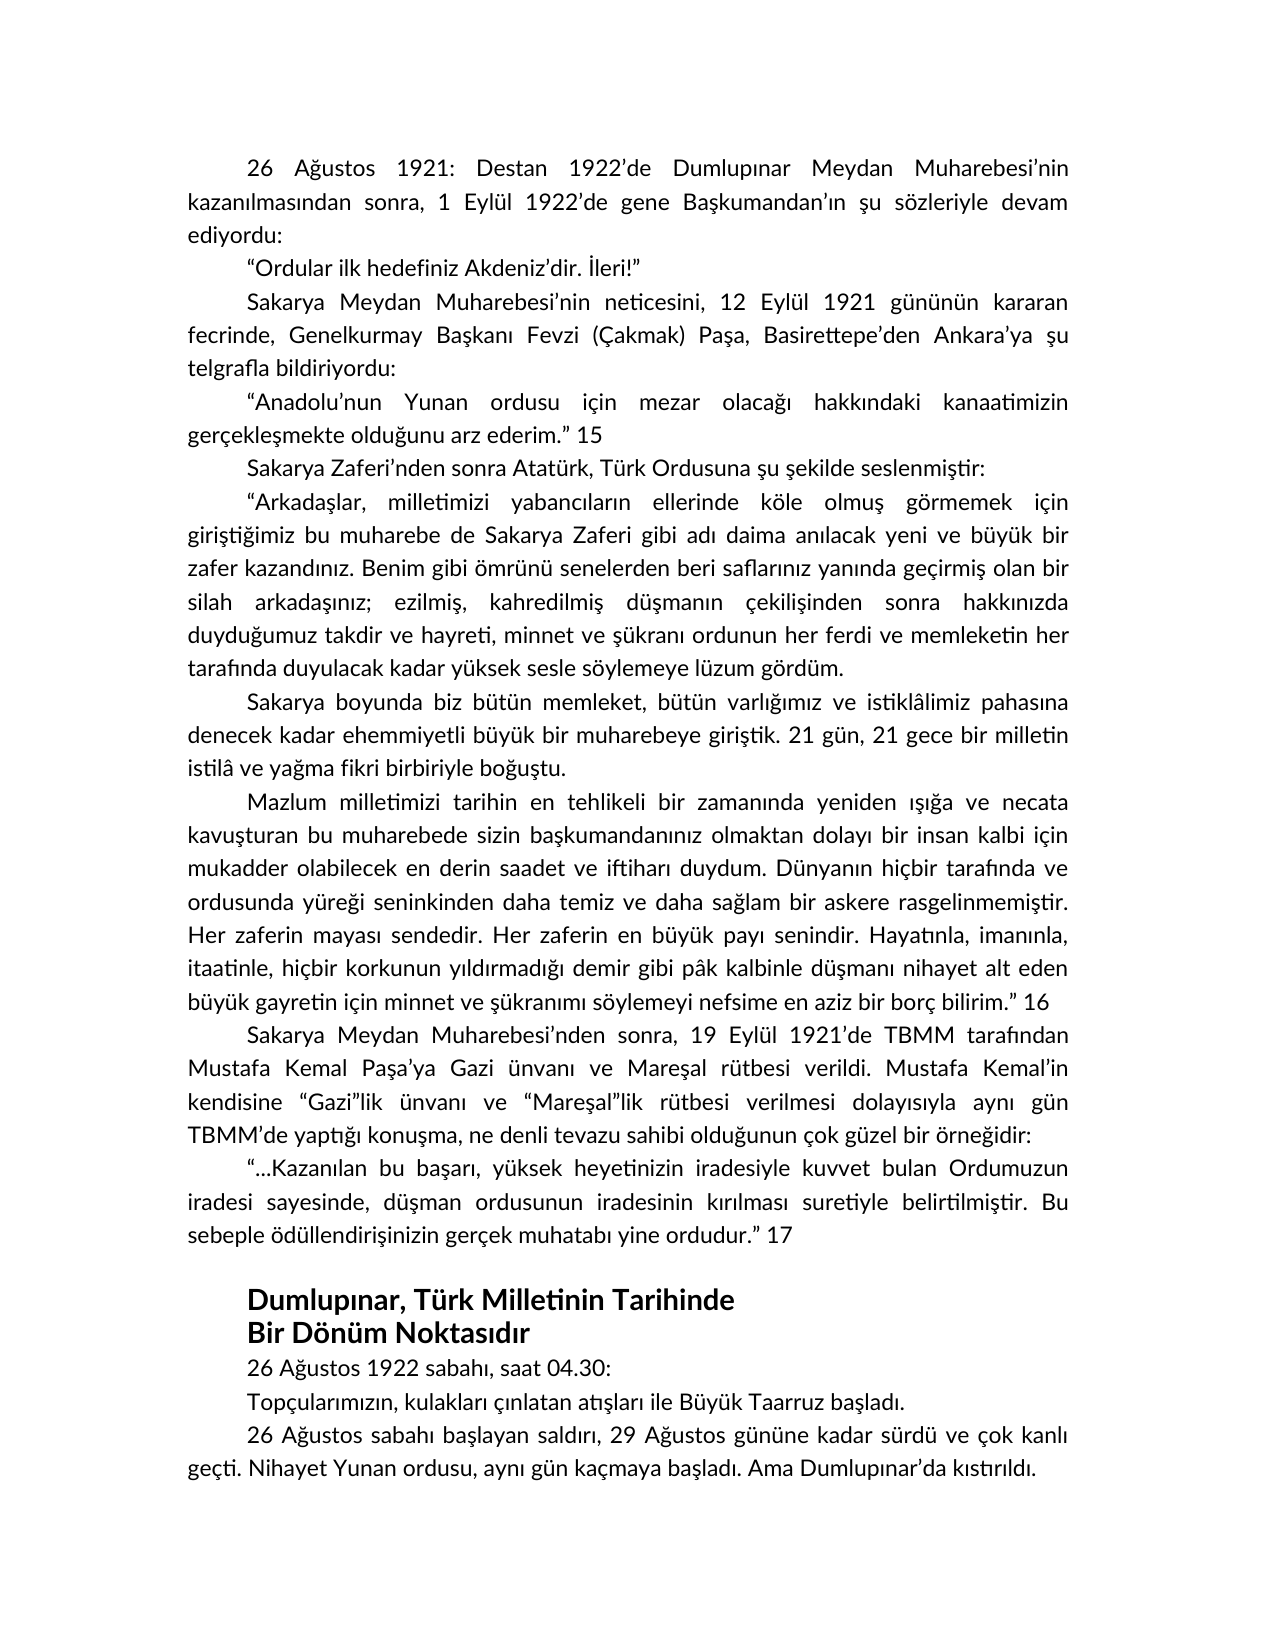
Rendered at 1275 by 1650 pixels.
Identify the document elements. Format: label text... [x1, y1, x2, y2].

text Mazlum milletimizi tarihin en tehlikeli bir zamanında yeniden ışığa ve necata kavuşturan bu muharebede sizin başkumandanınız olmaktan dolayı bir insan kalbi için mukadder olabilecek en derin saadet ve iftiharı duydum. Dünyanın hiçbir tarafında ve ordusunda yüreği seninkinden daha temiz ve daha sağlam bir askere rasgelinmemiştir. Her zaferin mayası sendedir. Her zaferin en büyük payı senindir. Hayatınla, imanınla, itaatinle, hiçbir korkunun yıldırmadığı demir gibi pâk kalbinle düşmanı nihayet alt eden büyük gayretin için minnet ve şükranımı söylemeyi nefsime en aziz bir borç bilirim.” 16 [187, 783, 1070, 1017]
text Sakarya Meydan Muharebesi’nin neticesini, 12 Eylül 1921 gününün kararan fecrinde, Genelkurmay Başkanı Fevzi (Çakmak) Paşa, Basirettepe’den Ankara’ya şu telgrafla bildiriyordu: [187, 283, 1070, 383]
text Sakarya Meydan Muharebesi’nden sonra, 19 Eylül 1921’de TBMM tarafından Mustafa Kemal Paşa’ya Gazi ünvanı ve Mareşal rütbesi verildi. Mustafa Kemal’in kendisine “Gazi”lik ünvanı ve “Mareşal”lik rütbesi verilmesi dolayısıyla aynı gün TBMM’de yaptığı konuşma, ne denli tevazu sahibi olduğunun çok güzel bir örneğidir: [187, 1017, 1070, 1150]
text 26 Ağustos sabahı başlayan saldırı, 29 Ağustos gününe kadar sürdü ve çok kanlı geçti. Nihayet Yunan ordusu, aynı gün kaçmaya başladı. Ama Dumlupınar’da kıstırıldı. [187, 1417, 1070, 1483]
text “Anadolu’nun Yunan ordusu için mezar olacağı hakkındaki kanaatimizin gerçekleşmekte olduğunu arz ederim.” 15 [187, 383, 1070, 450]
text Sakarya boyunda biz bütün memleket, bütün varlığımız ve istiklâlimiz pahasına denecek kadar ehemmiyetli büyük bir muharebeye giriştik. 21 gün, 21 gece bir milletin istilâ ve yağma fikri birbiriyle boğuştu. [187, 683, 1070, 783]
text Dumlupınar, Türk Milletinin Tarihinde [187, 1283, 1070, 1317]
text “Arkadaşlar, milletimizi yabancıların ellerinde köle olmuş görmemek için giriştiğimiz bu muharebe de Sakarya Zaferi gibi adı daima anılacak yeni ve büyük bir zafer kazandınız. Benim gibi ömrünü senelerden beri saflarınız yanında geçirmiş olan bir silah arkadaşınız; ezilmiş, kahredilmiş düşmanın çekilişinden sonra hakkınızda duyduğumuz takdir ve hayreti, minnet ve şükranı ordunun her ferdi ve memleketin her tarafında duyulacak kadar yüksek sesle söylemeye lüzum gördüm. [187, 483, 1070, 683]
text Bir Dönüm Noktasıdır [187, 1317, 1070, 1350]
text Topçularımızın, kulakları çınlatan atışları ile Büyük Taarruz başladı. [187, 1383, 1070, 1417]
text Sakarya Zaferi’nden sonra Atatürk, Türk Ordusuna şu şekilde seslenmiştir: [187, 450, 1070, 483]
text 26 Ağustos 1922 sabahı, saat 04.30: [187, 1350, 1070, 1383]
text “Ordular ilk hedefiniz Akdeniz’dir. İleri!” [187, 250, 1070, 283]
text “...Kazanılan bu başarı, yüksek heyetinizin iradesiyle kuvvet bulan Ordumuzun iradesi sayesinde, düşman ordusunun iradesinin kırılması suretiyle belirtilmiştir. Bu sebeple ödüllendirişinizin gerçek muhatabı yine ordudur.” 17 [187, 1150, 1070, 1250]
text 26 Ağustos 1921: Destan 1922’de Dumlupınar Meydan Muharebesi’nin kazanılmasından sonra, 1 Eylül 1922’de gene Başkumandan’ın şu sözleriyle devam ediyordu: [187, 150, 1070, 250]
